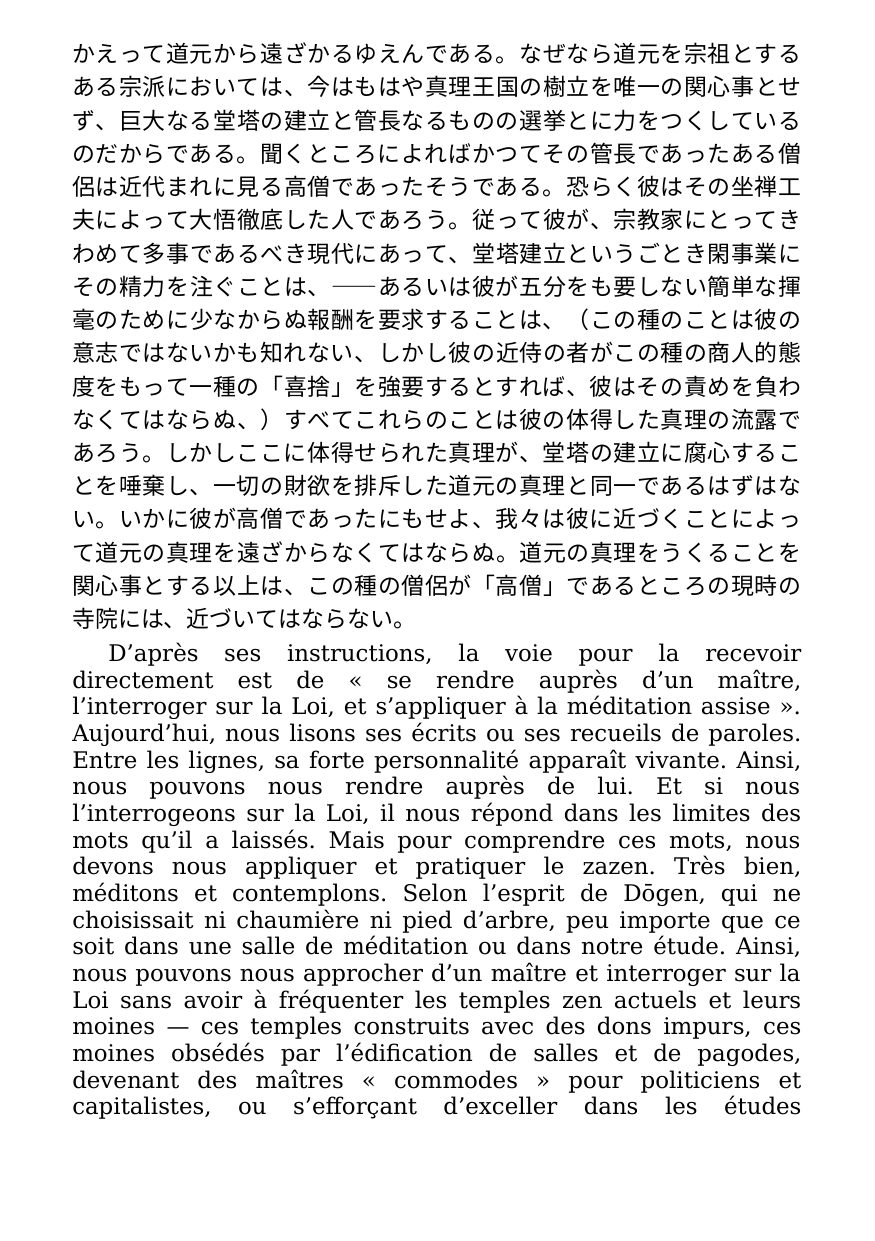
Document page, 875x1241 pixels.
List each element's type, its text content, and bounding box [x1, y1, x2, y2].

text D’après ses instructions, la voie pour la recevoir directement est de « se rendre auprès d’un maître, l’interroger sur la Loi, et s’appliquer à la méditation assise ». Aujourd’hui, nous lisons ses écrits ou ses recueils de paroles. Entre les lignes, sa forte personnalité apparaît vivante. Ainsi, nous pouvons nous rendre auprès de lui. Et si nous l’interrogeons sur la Loi, il nous répond dans les limites des mots qu’il a laissés. Mais pour comprendre ces mots, nous devons nous appliquer et pratiquer le zazen. Très bien, méditons et contemplons. Selon l’esprit de Dōgen, qui ne choisissait ni chaumière ni pied d’arbre, peu importe que ce soit dans une salle de méditation ou dans notre étude. Ainsi, nous pouvons nous approcher d’un maître et interroger sur la Loi sans avoir à fréquenter les temples zen actuels et leurs moines — ces temples construits avec des dons impurs, ces moines obsédés par l’édification de salles et de pagodes, devenant des maîtres « commodes » pour politiciens et capitalistes, ou s’efforçant d’exceller dans les études [72, 640, 802, 1120]
text かえって道元から遠ざかるゆえんである。なぜなら道元を宗祖とするある宗派においては、今はもはや真理王国の樹立を唯一の関心事とせず、巨大なる堂塔の建立と管長なるものの選挙とに力をつくしているのだからである。聞くところによればかつてその管長であったある僧侶は近代まれに見る高僧であったそうである。恐らく彼はその坐禅工夫によって大悟徹底した人であろう。従って彼が、宗教家にとってきわめて多事であるべき現代にあって、堂塔建立というごとき閑事業にその精力を注ぐことは、――あるいは彼が五分をも要しない簡単な揮毫のために少なからぬ報酬を要求することは、（この種のことは彼の意志ではないかも知れない、しかし彼の近侍の者がこの種の商人的態度をもって一種の「喜捨」を強要するとすれば、彼はその責めを負わなくてはならぬ、）すべてこれらのことは彼の体得した真理の流露であろう。しかしここに体得せられた真理が、堂塔の建立に腐心することを唾棄し、一切の財欲を排斥した道元の真理と同一であるはずはない。いかに彼が高僧であったにもせよ、我々は彼に近づくことによって道元の真理を遠ざからなくてはならぬ。道元の真理をうくることを関心事とする以上は、この種の僧侶が「高僧」であるところの現時の寺院には、近づいてはならない。 [72, 36, 802, 634]
